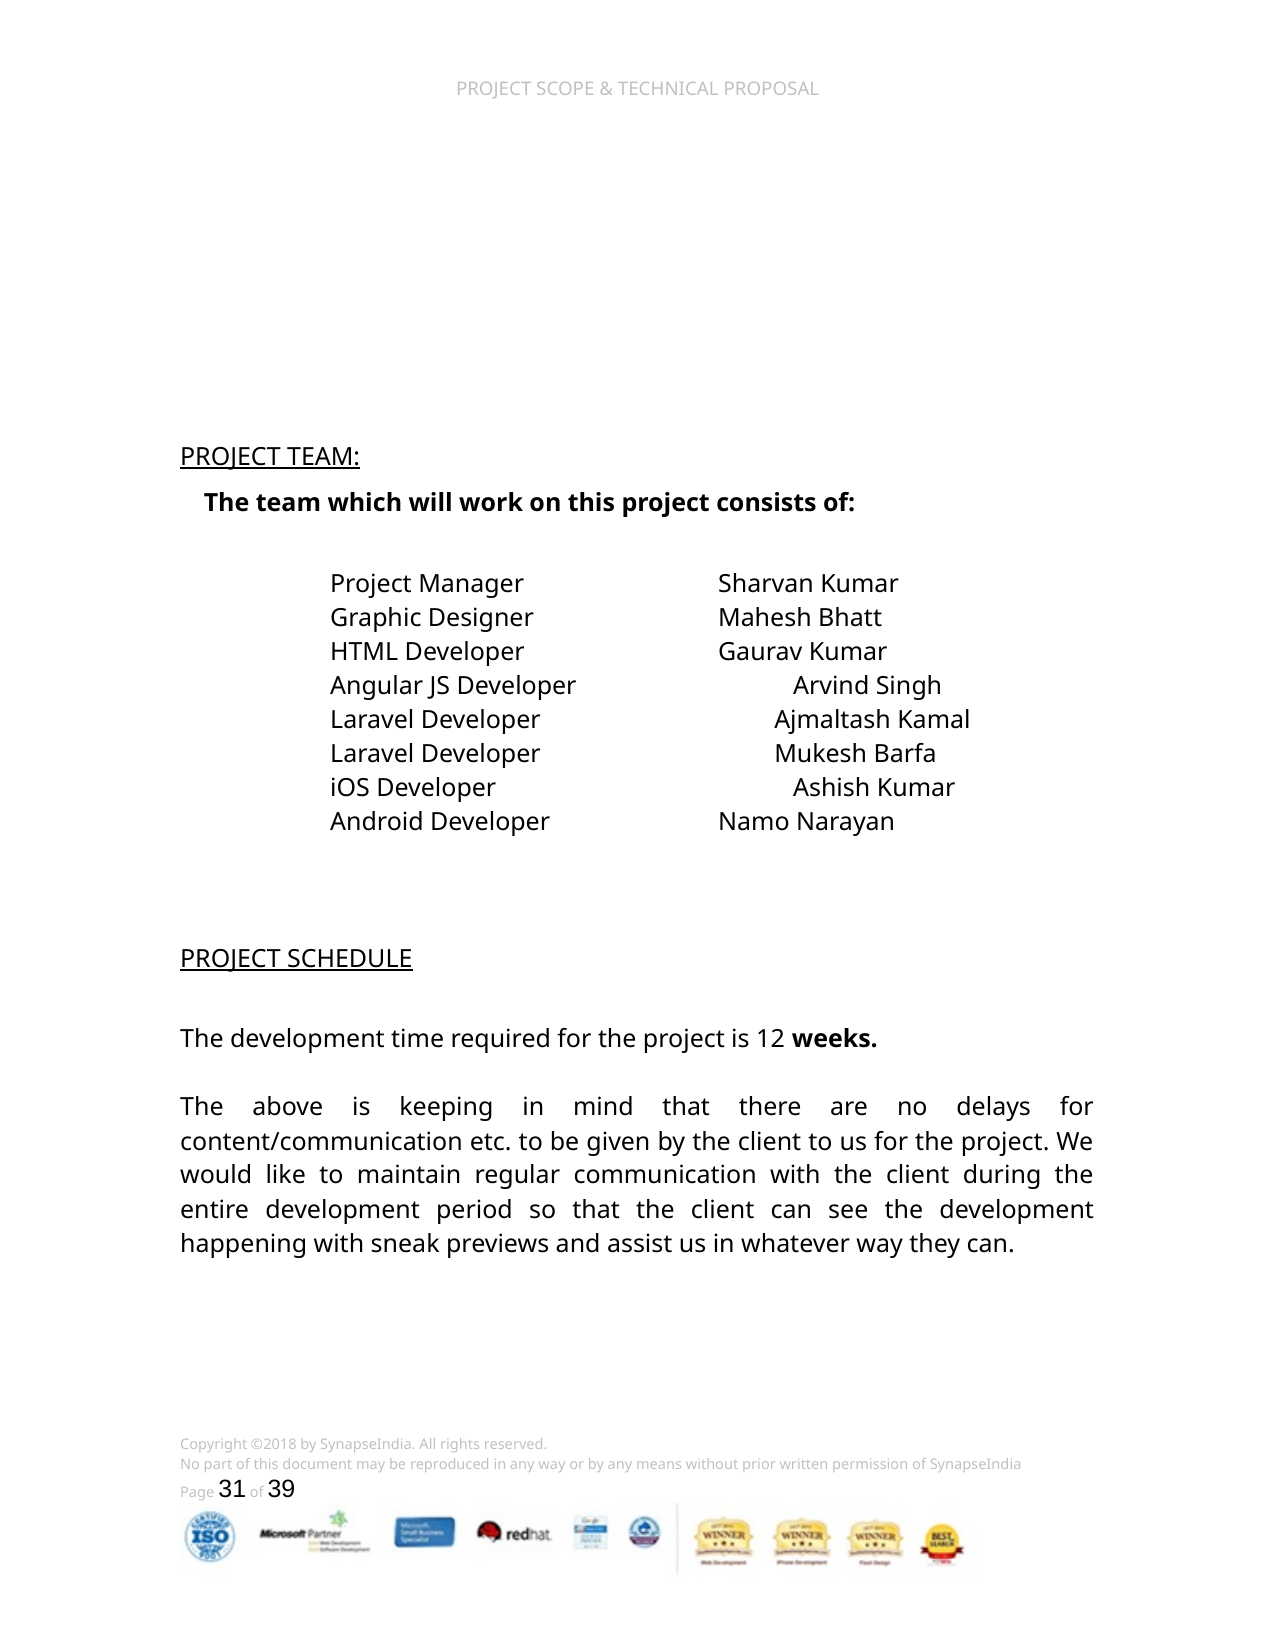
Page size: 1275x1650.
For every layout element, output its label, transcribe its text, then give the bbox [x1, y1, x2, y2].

text HTML Developer Gaurav Kumar [330, 634, 1095, 668]
text Graphic Designer Mahesh Bhatt [330, 600, 1095, 634]
picture [180, 1502, 977, 1578]
text The team which will work on this project consists of: [203, 485, 1095, 519]
text PROJECT TEAM: [180, 438, 1095, 472]
text iOS Developer Ashish Kumar [330, 770, 1095, 804]
text Angular JS Developer Arvind Singh [330, 668, 1095, 702]
text Laravel Developer Mukesh Barfa [330, 736, 1095, 770]
text Laravel Developer Ajmaltash Kamal [330, 702, 1095, 736]
text Project Manager Sharvan Kumar [330, 566, 1095, 600]
text The development time required for the project is 12 weeks. [180, 1021, 1095, 1055]
text The above is keeping in mind that there are no delays for content/communication etc. to be given by the client to us for the project. We would like to maintain regular communication with the client during the entire development period so that the client can see the development happening with sneak previews and assist us in whatever way they can. [180, 1089, 1095, 1259]
text Android Developer Namo Narayan [330, 804, 1095, 838]
text PROJECT SCHEDULE [180, 940, 1095, 974]
